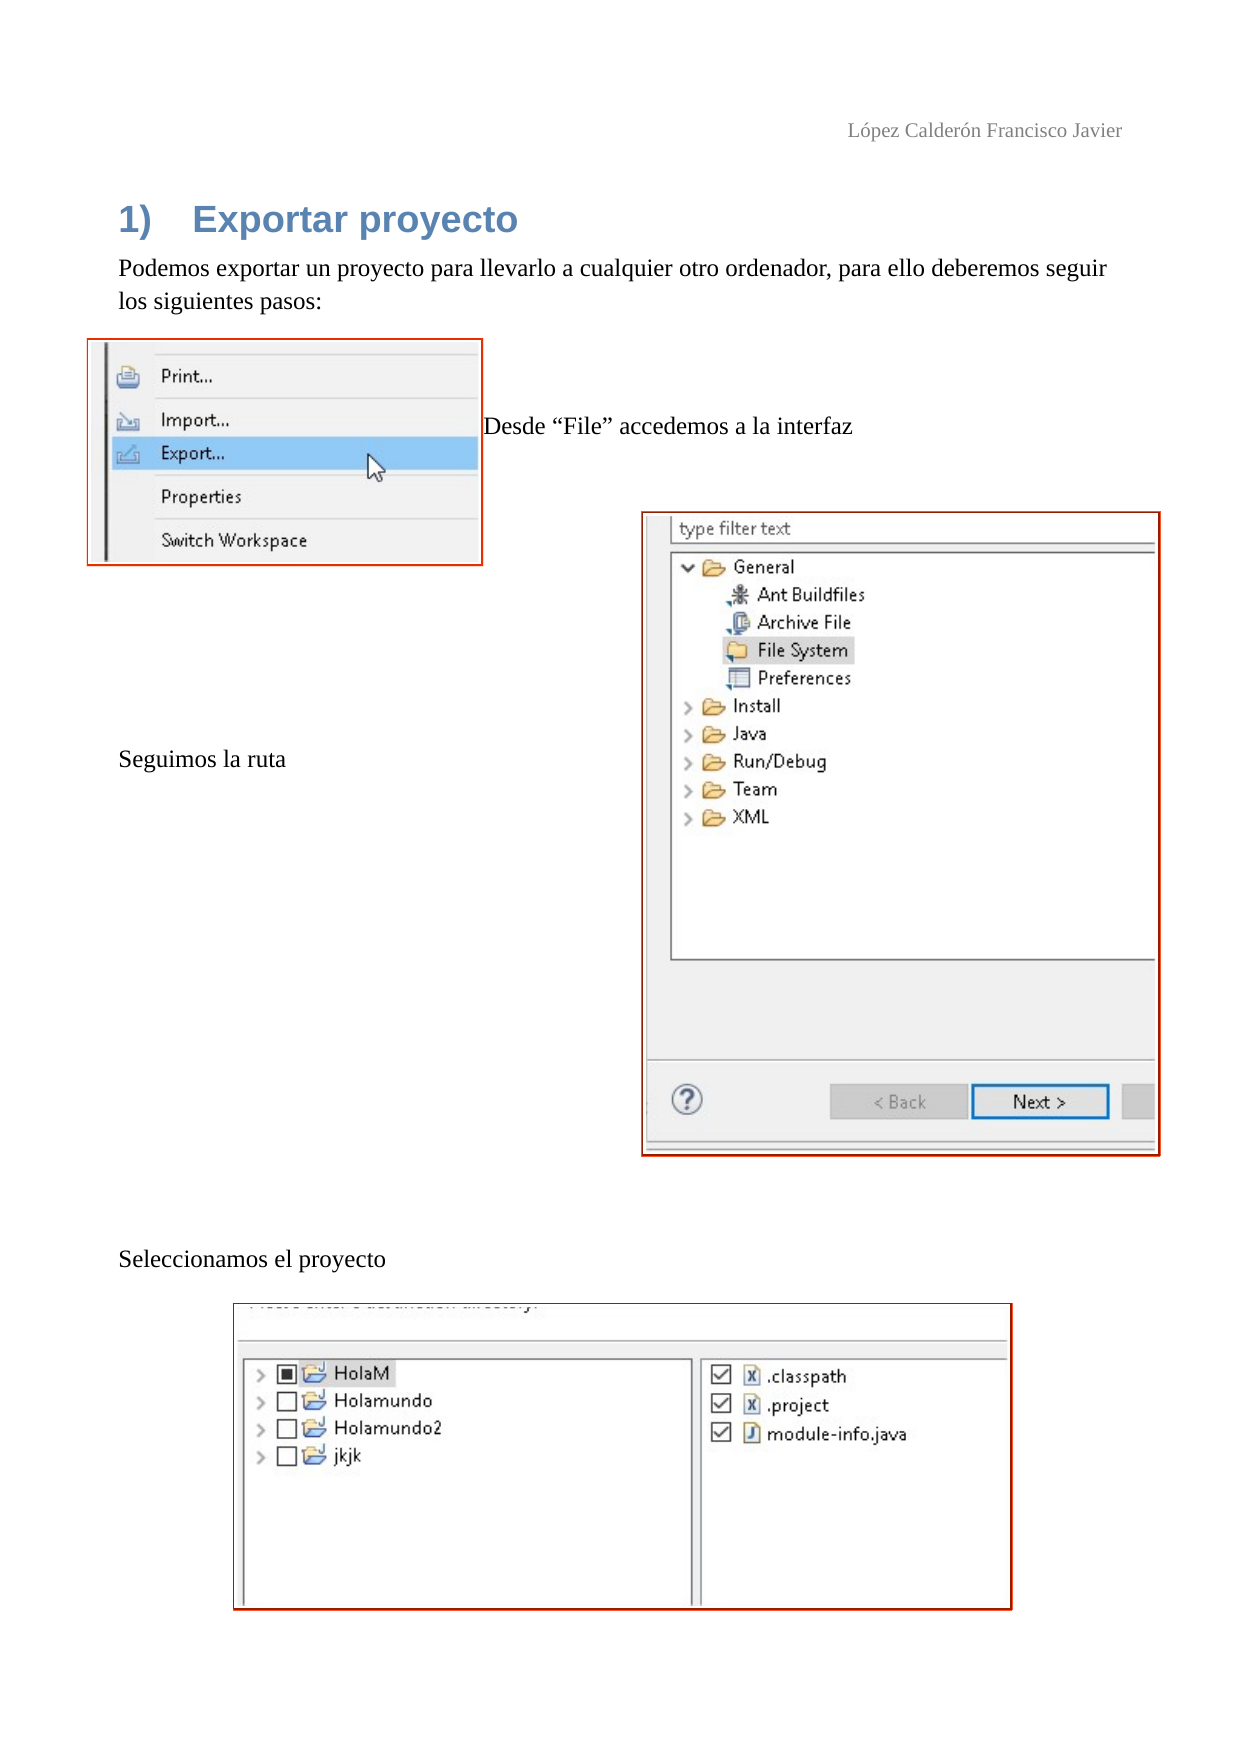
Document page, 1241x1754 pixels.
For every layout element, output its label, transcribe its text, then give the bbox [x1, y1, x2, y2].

picture [646, 516, 1156, 1152]
subtitle Exportar proyecto [118, 197, 1122, 240]
text Seguimos la ruta [118, 744, 641, 773]
picture [237, 1307, 1008, 1606]
text Podemos exportar un proyecto para llevarlo a cualquier otro ordenador, para ello deberemos seguir los siguientes pasos: [118, 253, 1122, 314]
text Seleccionamos el proyecto [118, 1244, 1122, 1273]
text Desde “File” accedemos a la interfaz [484, 411, 1122, 439]
picture [91, 342, 479, 562]
